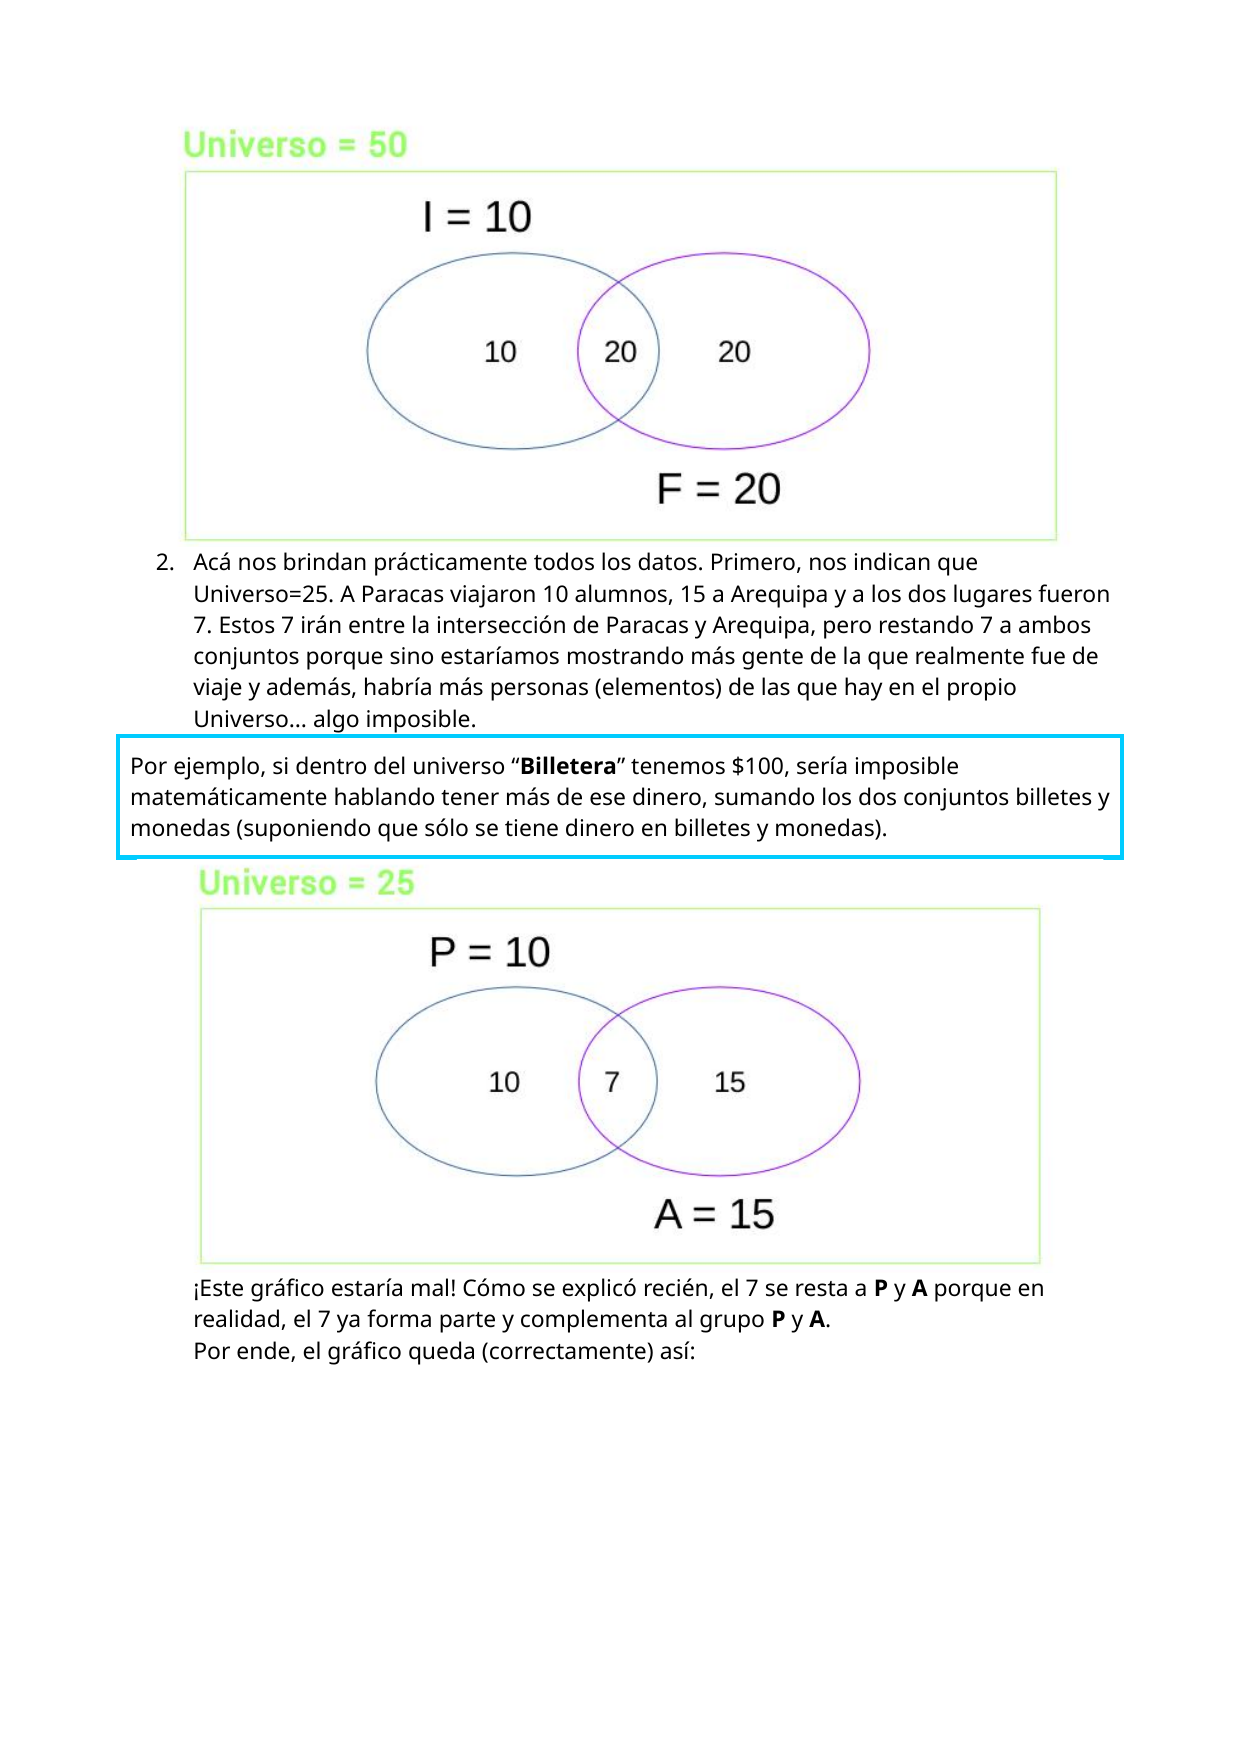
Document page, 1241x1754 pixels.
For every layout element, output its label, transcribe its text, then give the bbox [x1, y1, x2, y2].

list ¡Este gráfico estaría mal! Cómo se explicó recién, el 7 se resta a P y A porque en realidad, el 7 ya forma parte y complementa al grupo P y A. [156, 860, 1122, 1335]
picture [118, 124, 1123, 194]
list Acá nos brindan prácticamente todos los datos. Primero, nos indican que Universo=25. A Paracas viajaron 10 alumnos, 15 a Arequipa y a los dos lugares fueron 7. Estos 7 irán entre la intersección de Paracas y Arequipa, pero restando 7 a ambos conjuntos porque sino estaríamos mostrando más gente de la que realmente fue de viaje y además, habría más personas (elementos) de las que hay en el propio Universo… algo imposible. [156, 194, 1122, 734]
picture [136, 860, 1104, 924]
table_header Por ejemplo, si dentro del universo “Billetera” tenemos $100, sería imposible matemáticamente hablando tener más de ese dinero, sumando los dos conjuntos billetes y monedas (suponiendo que sólo se tiene dinero en billetes y monedas). [120, 738, 1120, 855]
list Por ende, el gráfico queda (correctamente) así: [156, 1335, 1122, 1366]
